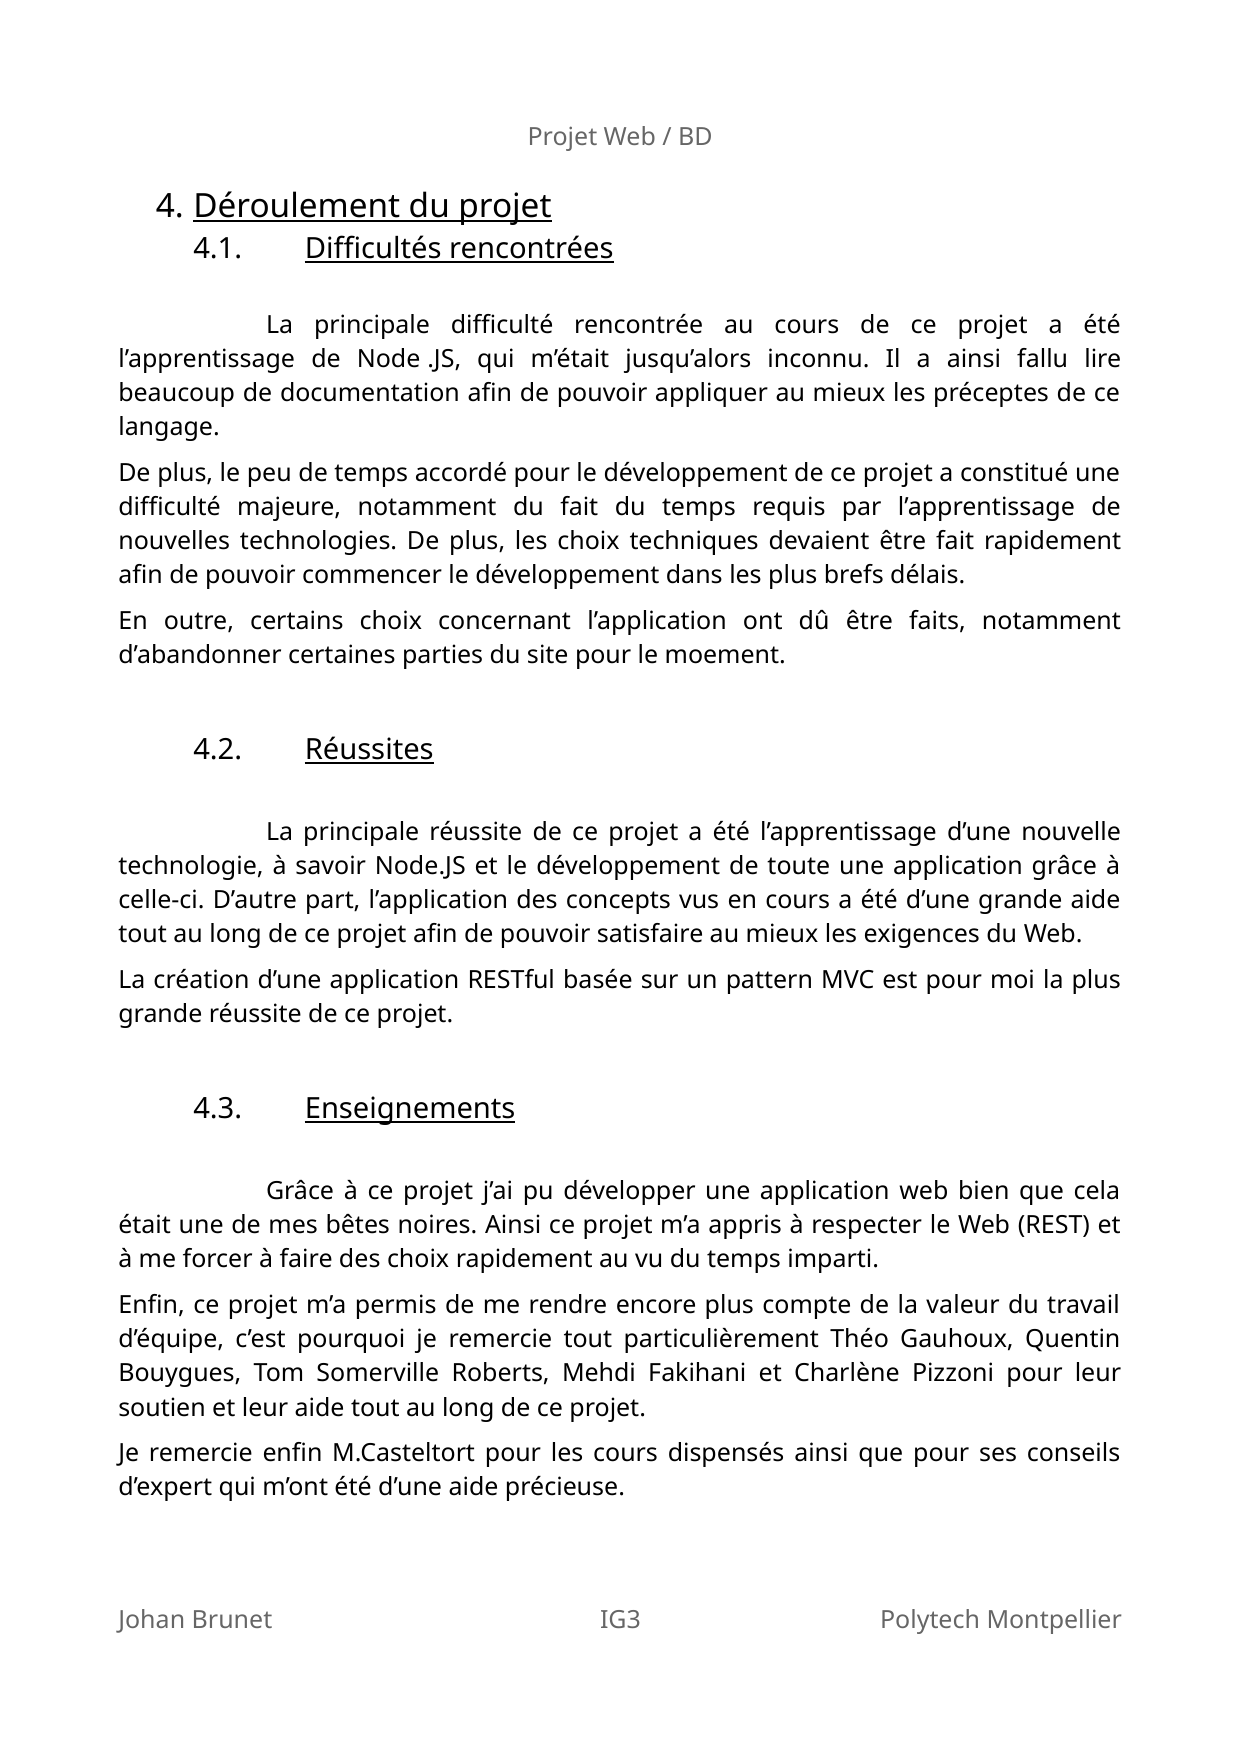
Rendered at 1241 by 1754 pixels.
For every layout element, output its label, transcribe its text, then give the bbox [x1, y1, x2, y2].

text La création d’une application RESTful basée sur un pattern MVC est pour moi la plus grande réussite de ce projet. [118, 962, 1122, 1030]
text De plus, le peu de temps accordé pour le développement de ce projet a constitué une difficulté majeure, notamment du fait du temps requis par l’apprentissage de nouvelles technologies. De plus, les choix techniques devaient être fait rapidement afin de pouvoir commencer le développement dans les plus brefs délais. [118, 454, 1122, 591]
text La principale réussite de ce projet a été l’apprentissage d’une nouvelle technologie, à savoir Node.JS et le développement de toute une application grâce à celle-ci. D’autre part, l’application des concepts vus en cours a été d’une grande aide tout au long de ce projet afin de pouvoir satisfaire au mieux les exigences du Web. [118, 814, 1122, 950]
list Déroulement du projet [156, 182, 1122, 227]
list Difficultés rencontrées [193, 227, 1122, 267]
text Je remercie enfin M.Casteltort pour les cours dispensés ainsi que pour ses conseils d’expert qui m’ont été d’une aide précieuse. [118, 1435, 1122, 1503]
text Grâce à ce projet j’ai pu développer une application web bien que cela était une de mes bêtes noires. Ainsi ce projet m’a appris à respecter le Web (REST) et à me forcer à faire des choix rapidement au vu du temps imparti. [118, 1173, 1122, 1275]
text La principale difficulté rencontrée au cours de ce projet a été l’apprentissage de Node .JS, qui m’était jusqu’alors inconnu. Il a ainsi fallu lire beaucoup de documentation afin de pouvoir appliquer au mieux les préceptes de ce langage. [118, 306, 1122, 443]
list Réussites [193, 728, 1122, 768]
text Enfin, ce projet m’a permis de me rendre encore plus compte de la valeur du travail d’équipe, c’est pourquoi je remercie tout particulièrement Théo Gauhoux, Quentin Bouygues, Tom Somerville Roberts, Mehdi Fakihani et Charlène Pizzoni pour leur soutien et leur aide tout au long de ce projet. [118, 1287, 1122, 1423]
list Enseignements [193, 1087, 1122, 1127]
text En outre, certains choix concernant l’application ont dû être faits, notamment d’abandonner certaines parties du site pour le moement. [118, 602, 1122, 671]
